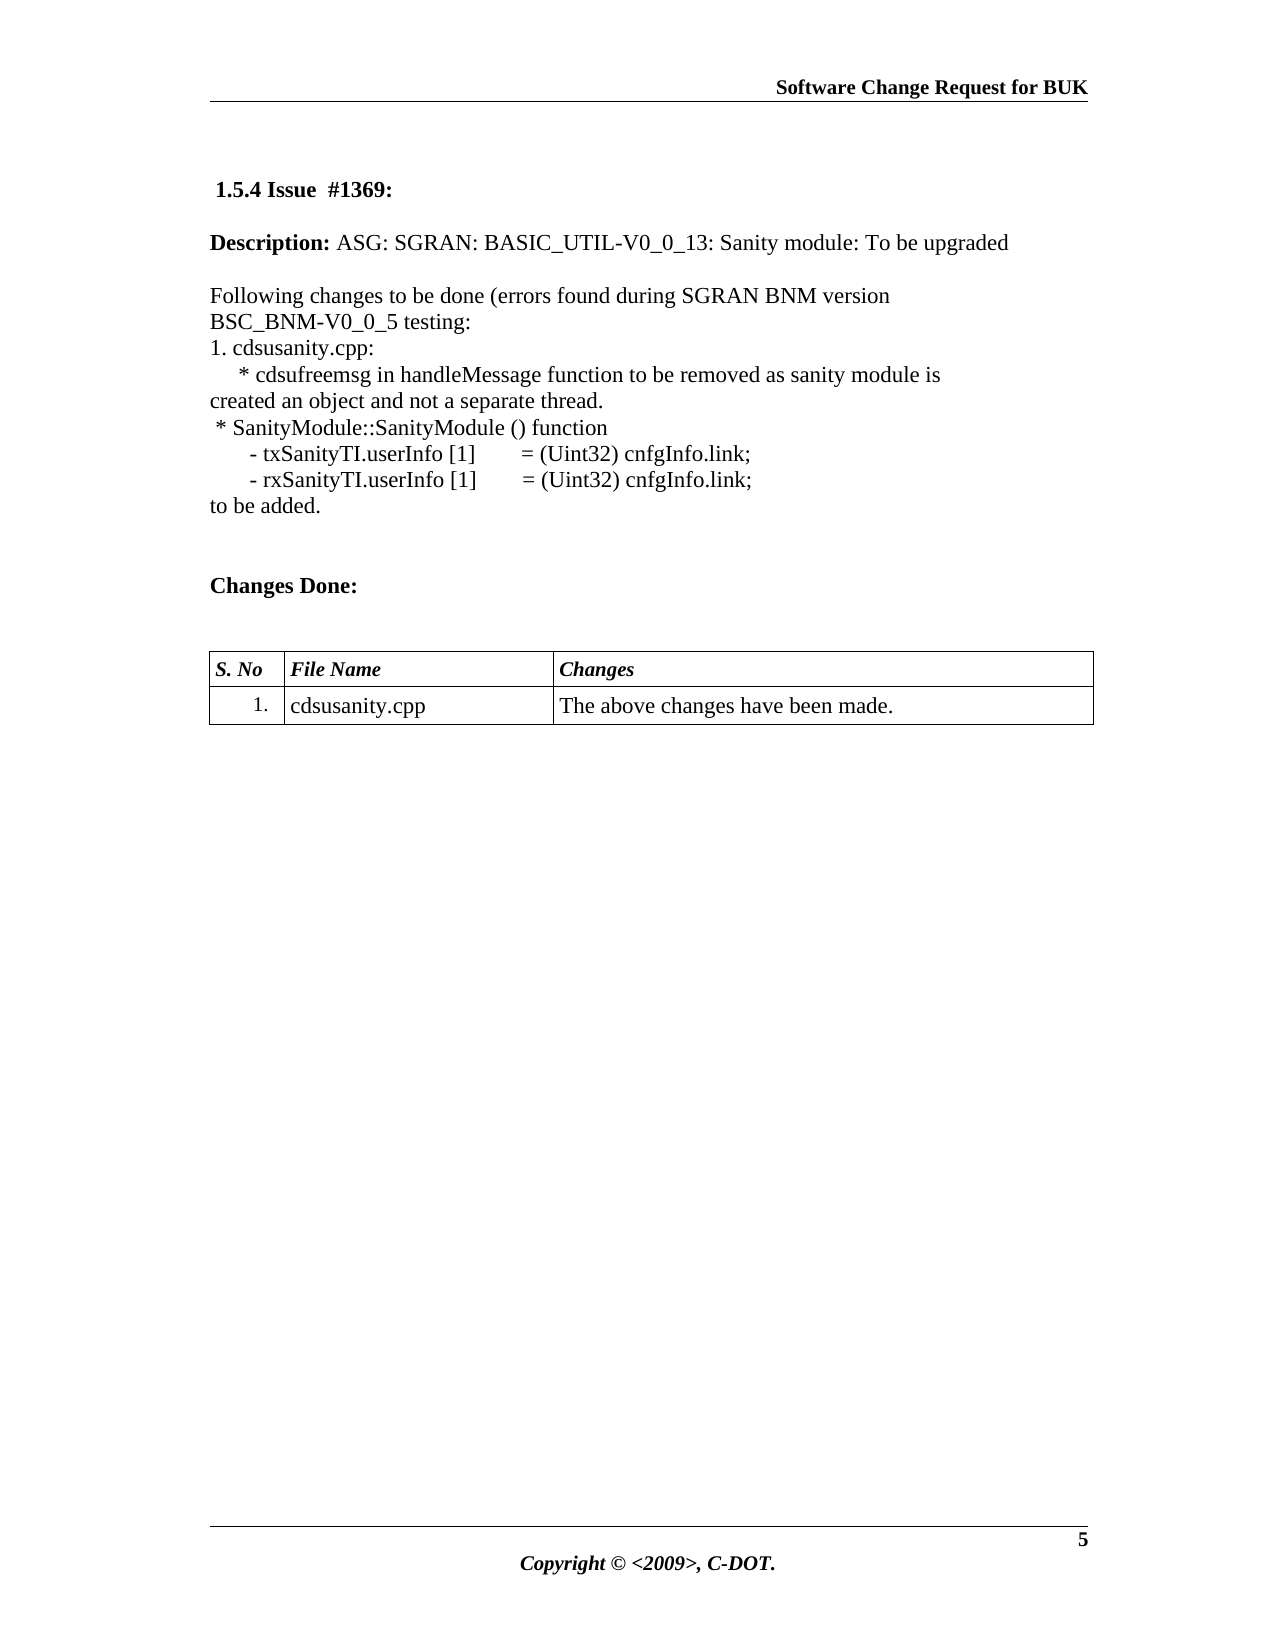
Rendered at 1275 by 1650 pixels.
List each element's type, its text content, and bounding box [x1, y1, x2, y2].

text created an object and not a separate thread. [209, 387, 1088, 413]
text Following changes to be done (errors found during SGRAN BNM version [209, 282, 1088, 308]
text to be added. [209, 493, 1088, 519]
text BSC_BNM-V0_0_5 testing: [209, 308, 1088, 334]
text - txSanityTI.userInfo [1] = (Uint32) cnfgInfo.link; [209, 440, 1088, 466]
table_cell cdsusanity.cpp [285, 687, 553, 724]
table_cell [210, 687, 284, 724]
text * SanityModule::SanityModule () function [209, 413, 1088, 440]
subtitle Issue #1369: [209, 176, 1088, 203]
text Description: ASG: SGRAN: BASIC_UTIL-V0_0_13: Sanity module: To be upgraded [209, 229, 1088, 255]
table_cell The above changes have been made. [554, 687, 1093, 724]
table_header File Name [285, 652, 553, 686]
text * cdsufreemsg in handleMessage function to be removed as sanity module is [209, 361, 1088, 387]
text 1. cdsusanity.cpp: [209, 334, 1088, 361]
table_header S. No [210, 652, 284, 686]
table_header Changes [554, 652, 1093, 686]
text Changes Done: [209, 572, 1088, 598]
text - rxSanityTI.userInfo [1] = (Uint32) cnfgInfo.link; [209, 466, 1088, 493]
